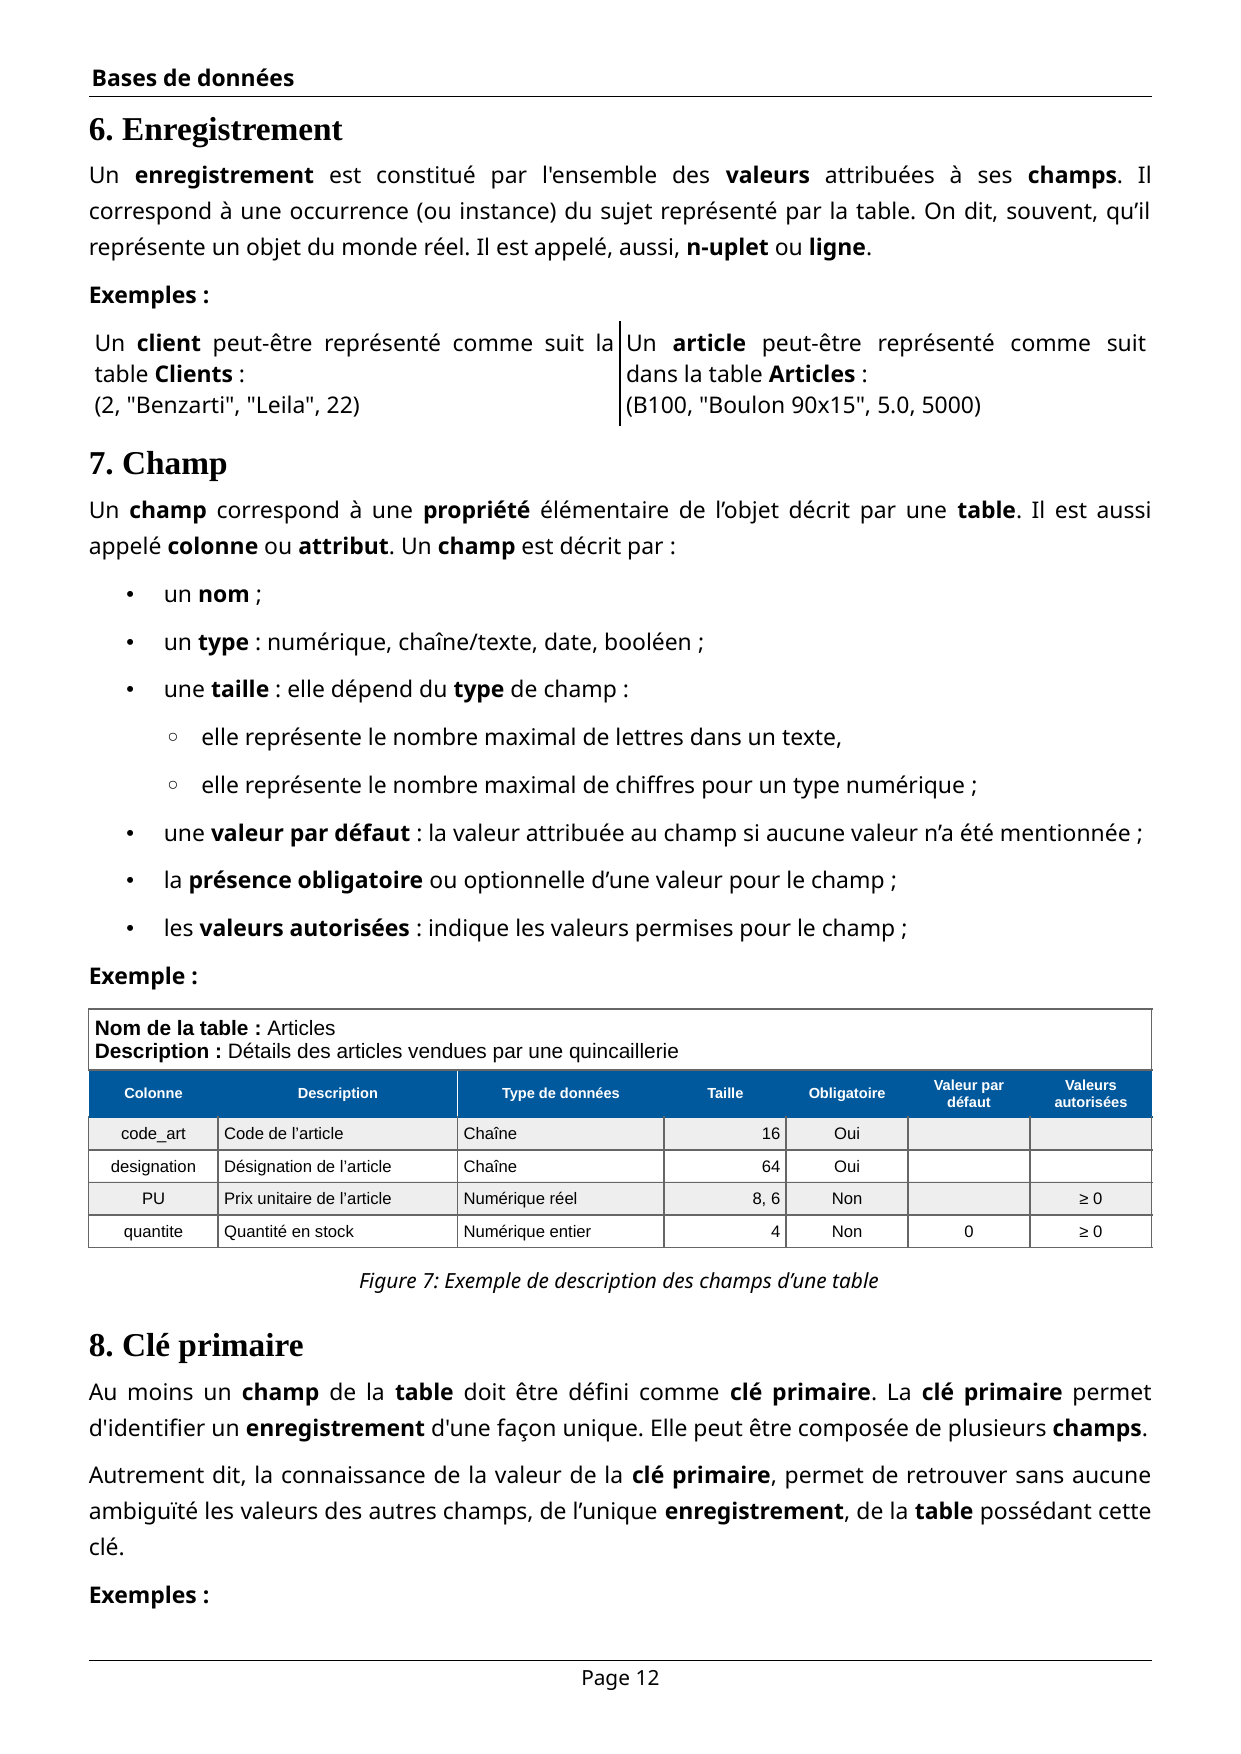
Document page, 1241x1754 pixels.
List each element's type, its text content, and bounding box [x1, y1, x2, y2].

table_cell [1031, 1151, 1151, 1181]
table_cell Prix unitaire de l’article [219, 1183, 457, 1214]
table_cell ≥ 0 [1031, 1183, 1151, 1214]
table_cell Code de l’article [219, 1118, 457, 1149]
list une taille : elle dépend du type de champ : [126, 673, 1152, 704]
subtitle 6. Enregistrement [88, 109, 1152, 147]
table_header Un client peut-être représenté comme suit la table Clients : (2, "Benzarti", "Leila", 22) [89, 321, 619, 426]
table_cell [909, 1118, 1029, 1149]
table_cell Valeurs autorisées [1030, 1071, 1152, 1116]
list les valeurs autorisées : indique les valeurs permises pour le champ ; [126, 912, 1152, 943]
table_cell Désignation de l’article [219, 1151, 457, 1181]
table_cell [909, 1151, 1029, 1181]
table_cell 16 [665, 1118, 785, 1149]
table_cell code_art [89, 1118, 217, 1149]
table_cell PU [89, 1183, 217, 1214]
table_cell Chaîne [458, 1118, 663, 1149]
table_cell Colonne [89, 1071, 218, 1116]
text Autrement dit, la connaissance de la valeur de la clé primaire, permet de retrouver sans aucune ambiguïté les valeurs des autres champs, de l’unique enregistrement, de la table possédant cette clé. [88, 1459, 1152, 1562]
table_cell Chaîne [458, 1151, 663, 1181]
list elle représente le nombre maximal de chiffres pour un type numérique ; [163, 769, 1152, 800]
table_header Nom de la table : Articles Description : Détails des articles vendues par une quincaillerie [89, 1010, 1151, 1069]
table_cell Type de données [458, 1071, 664, 1116]
table_cell ≥ 0 [1031, 1216, 1151, 1247]
text Un enregistrement est constitué par l'ensemble des valeurs attribuées à ses champs. Il correspond à une occurrence (ou instance) du sujet représenté par la table. On dit, souvent, qu’il représente un objet du monde réel. Il est appelé, aussi, n-uplet ou ligne. [88, 159, 1152, 262]
table_cell Non [787, 1216, 907, 1247]
table_cell Oui [787, 1151, 907, 1181]
text Exemples : [88, 1579, 1152, 1610]
table_cell Valeur par défaut [908, 1071, 1030, 1116]
table_cell quantite [89, 1216, 217, 1247]
subtitle 8. Clé primaire [88, 1325, 1152, 1364]
text Figure 7: Exemple de description des champs d’une table [88, 1267, 1152, 1295]
table_cell [909, 1183, 1029, 1214]
table_cell Non [787, 1183, 907, 1214]
table_cell Taille [664, 1071, 786, 1116]
list un nom ; [126, 578, 1152, 609]
list elle représente le nombre maximal de lettres dans un texte, [163, 721, 1152, 752]
table_header Un article peut-être représenté comme suit dans la table Articles : (B100, "Boulon 90x15", 5.0, 5000) [621, 321, 1152, 426]
table_cell 64 [665, 1151, 785, 1181]
table_cell 8, 6 [665, 1183, 785, 1214]
table_cell Numérique réel [458, 1183, 663, 1214]
table_cell Description [218, 1071, 457, 1116]
table_cell 4 [665, 1216, 785, 1247]
table_cell Quantité en stock [219, 1216, 457, 1247]
text Exemples : [88, 279, 1152, 310]
text Un champ correspond à une propriété élémentaire de l’objet décrit par une table. Il est aussi appelé colonne ou attribut. Un champ est décrit par : [88, 494, 1152, 561]
list la présence obligatoire ou optionnelle d’une valeur pour le champ ; [126, 864, 1152, 896]
text Au moins un champ de la table doit être défini comme clé primaire. La clé primaire permet d'identifier un enregistrement d'une façon unique. Elle peut être composée de plusieurs champs. [88, 1376, 1152, 1443]
list un type : numérique, chaîne/texte, date, booléen ; [126, 625, 1152, 657]
subtitle 7. Champ [88, 444, 1152, 482]
table_cell Oui [787, 1118, 907, 1149]
list une valeur par défaut : la valeur attribuée au champ si aucune valeur n’a été mentionnée ; [126, 817, 1152, 848]
table_cell Numérique entier [458, 1216, 663, 1247]
table_cell 0 [909, 1216, 1029, 1247]
text Exemple : [88, 960, 1152, 991]
table_cell [1031, 1118, 1151, 1149]
table_cell Obligatoire [786, 1071, 908, 1116]
table_cell designation [89, 1151, 217, 1181]
